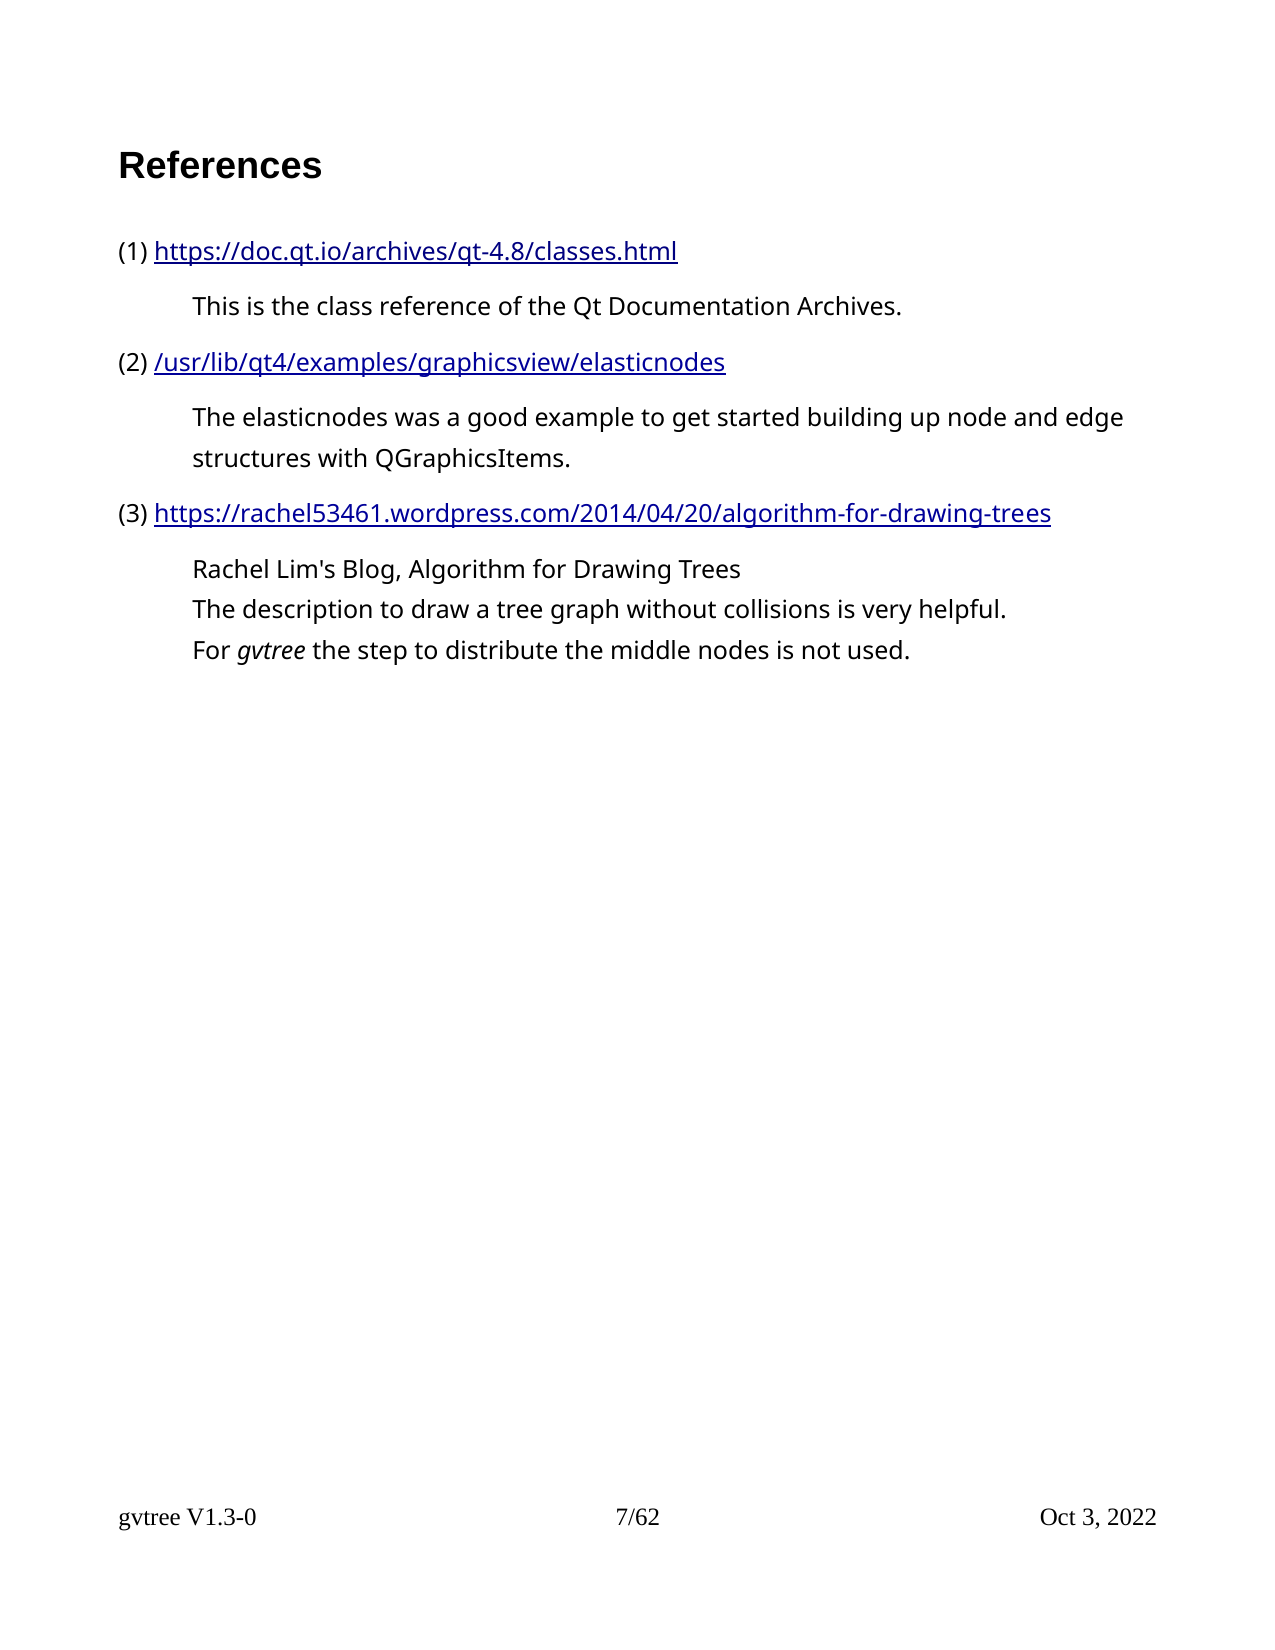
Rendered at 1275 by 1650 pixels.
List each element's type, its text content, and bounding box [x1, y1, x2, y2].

text (1) https://doc.qt.io/archives/qt-4.8/classes.html [118, 233, 1157, 267]
text Rachel Lim's Blog, Algorithm for Drawing Trees The description to draw a tree graph without collisions is very helpful. For gvtree the step to distribute the middle nodes is not used. [118, 551, 1157, 667]
text (2) /usr/lib/qt4/examples/graphicsview/elasticnodes [118, 344, 1157, 378]
text (3) https://rachel53461.wordpress.com/2014/04/20/algorithm-for-drawing-trees [118, 496, 1157, 530]
subtitle References [118, 143, 1157, 187]
text The elasticnodes was a good example to get started building up node and edge structures with QGraphicsItems. [118, 399, 1157, 474]
text This is the class reference of the Qt Documentation Archives. [118, 289, 1157, 323]
